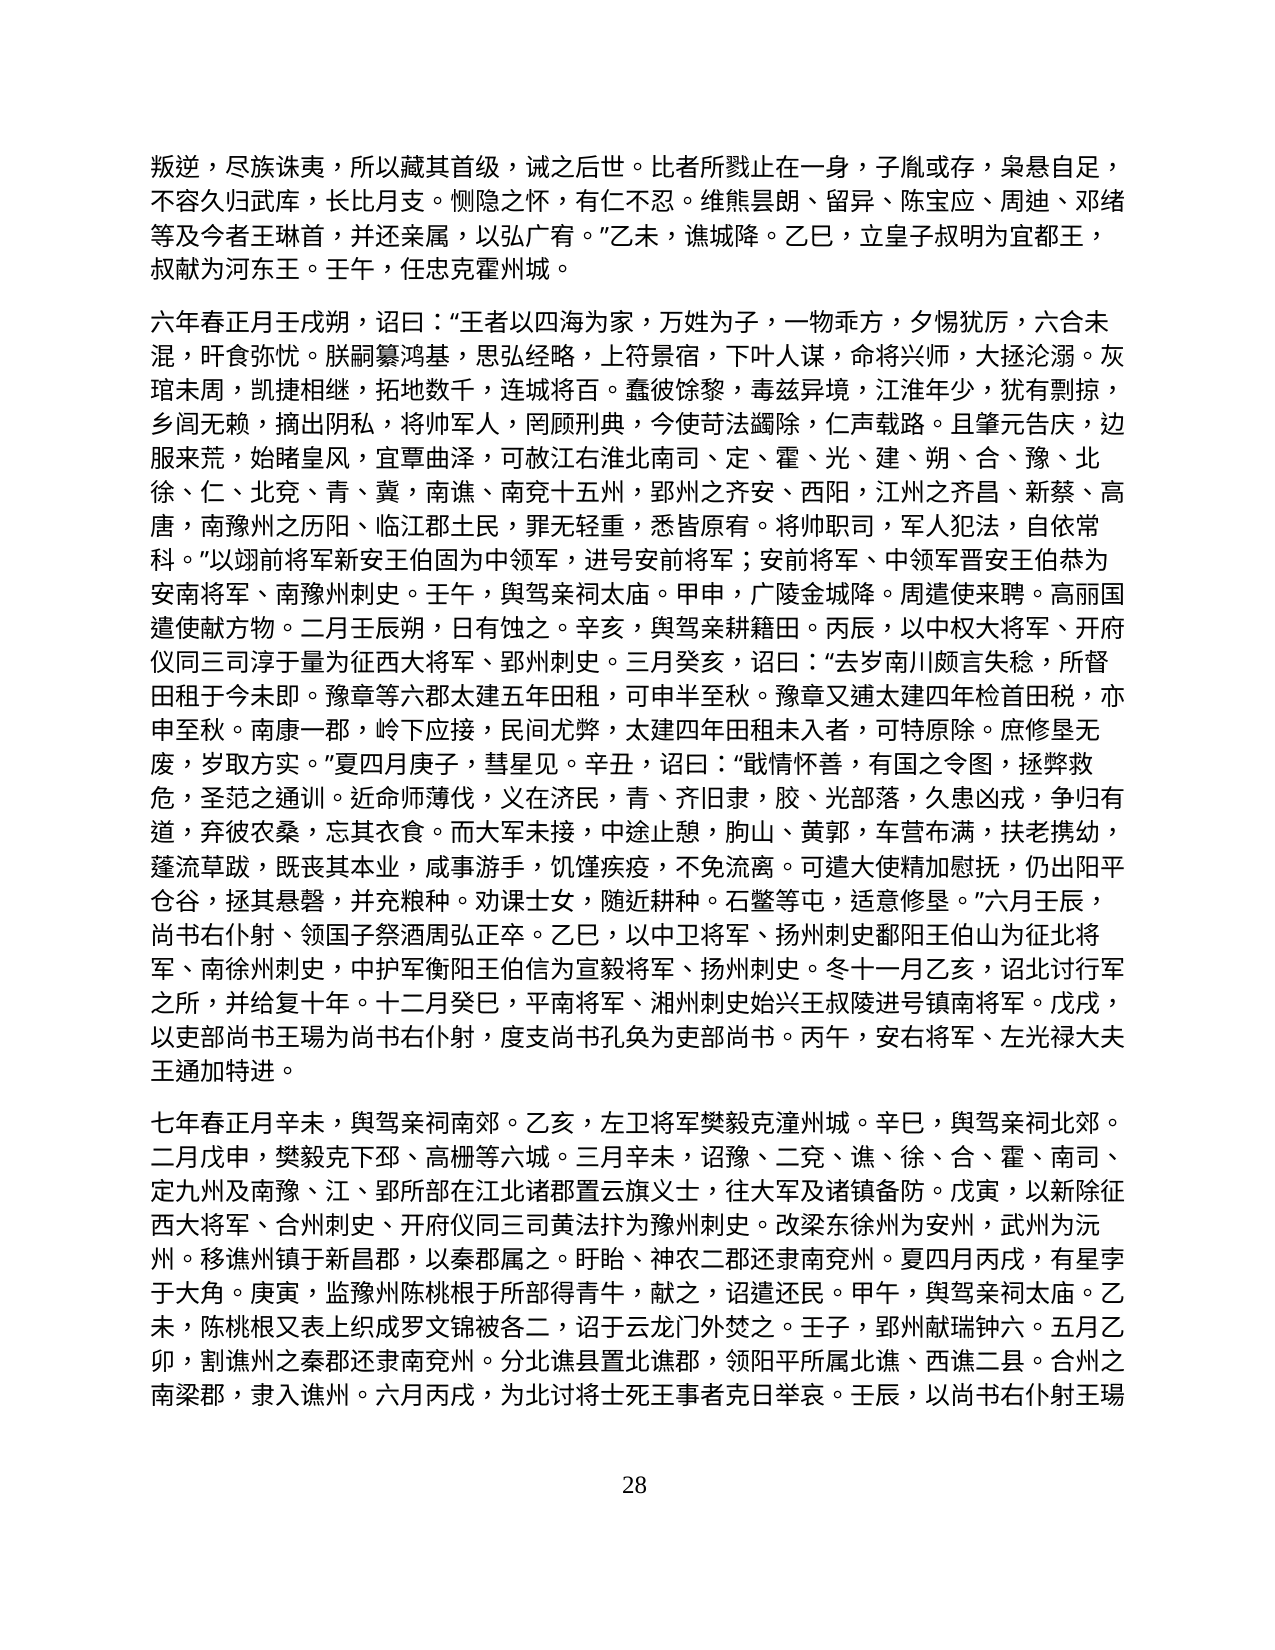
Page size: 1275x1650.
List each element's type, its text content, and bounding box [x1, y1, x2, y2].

text 叛逆，尽族诛夷，所以藏其首级，诫之后世。比者所戮止在一身，子胤或存，枭悬自足，不容久归武库，长比月支。恻隐之怀，有仁不忍。维熊昙朗、留异、陈宝应、周迪、邓绪等及今者王琳首，并还亲属，以弘广宥。”乙未，谯城降。乙巳，立皇子叔明为宜都王，叔献为河东王。壬午，任忠克霍州城。 [150, 150, 1125, 286]
text 七年春正月辛未，舆驾亲祠南郊。乙亥，左卫将军樊毅克潼州城。辛巳，舆驾亲祠北郊。二月戊申，樊毅克下邳、高栅等六城。三月辛未，诏豫、二兗、谯、徐、合、霍、南司、定九州及南豫、江、郢所部在江北诸郡置云旗义士，往大军及诸镇备防。戊寅，以新除征西大将军、合州刺史、开府仪同三司黄法抃为豫州刺史。改梁东徐州为安州，武州为沅州。移谯州镇于新昌郡，以秦郡属之。盱眙、神农二郡还隶南兗州。夏四月丙戌，有星孛于大角。庚寅，监豫州陈桃根于所部得青牛，献之，诏遣还民。甲午，舆驾亲祠太庙。乙未，陈桃根又表上织成罗文锦被各二，诏于云龙门外焚之。壬子，郢州献瑞钟六。五月乙卯，割谯州之秦郡还隶南兗州。分北谯县置北谯郡，领阳平所属北谯、西谯二县。合州之南梁郡，隶入谯州。六月丙戌，为北讨将士死王事者克日举哀。壬辰，以尚书右仆射王瑒 [150, 1106, 1125, 1412]
text 六年春正月壬戌朔，诏曰：“王者以四海为家，万姓为子，一物乖方，夕惕犹厉，六合未混，旰食弥忧。朕嗣纂鸿基，思弘经略，上符景宿，下叶人谋，命将兴师，大拯沦溺。灰琯未周，凯捷相继，拓地数千，连城将百。蠢彼馀黎，毒兹异境，江淮年少，犹有剽掠，乡闾无赖，摘出阴私，将帅军人，罔顾刑典，今使苛法蠲除，仁声载路。且肇元告庆，边服来荒，始睹皇风，宜覃曲泽，可赦江右淮北南司、定、霍、光、建、朔、合、豫、北徐、仁、北兗、青、冀，南谯、南兗十五州，郢州之齐安、西阳，江州之齐昌、新蔡、高唐，南豫州之历阳、临江郡土民，罪无轻重，悉皆原宥。将帅职司，军人犯法，自依常科。”以翊前将军新安王伯固为中领军，进号安前将军；安前将军、中领军晋安王伯恭为安南将军、南豫州刺史。壬午，舆驾亲祠太庙。甲申，广陵金城降。周遣使来聘。高丽国遣使献方物。二月壬辰朔，日有蚀之。辛亥，舆驾亲耕籍田。丙辰，以中权大将军、开府仪同三司淳于量为征西大将军、郢州刺史。三月癸亥，诏曰：“去岁南川颇言失稔，所督田租于今未即。豫章等六郡太建五年田租，可申半至秋。豫章又逋太建四年检首田税，亦申至秋。南康一郡，岭下应接，民间尤弊，太建四年田租未入者，可特原除。庶修垦无废，岁取方实。”夏四月庚子，彗星见。辛丑，诏曰：“戢情怀善，有国之令图，拯弊救危，圣范之通训。近命师薄伐，义在济民，青、齐旧隶，胶、光部落，久患凶戎，争归有道，弃彼农桑，忘其衣食。而大军未接，中途止憩，朐山、黄郭，车营布满，扶老携幼，蓬流草跋，既丧其本业，咸事游手，饥馑疾疫，不免流离。可遣大使精加慰抚，仍出阳平仓谷，拯其悬磬，并充粮种。劝课士女，随近耕种。石鳖等屯，适意修垦。”六月壬辰，尚书右仆射、领国子祭酒周弘正卒。乙巳，以中卫将军、扬州刺史鄱阳王伯山为征北将军、南徐州刺史，中护军衡阳王伯信为宣毅将军、扬州刺史。冬十一月乙亥，诏北讨行军之所，并给复十年。十二月癸巳，平南将军、湘州刺史始兴王叔陵进号镇南将军。戊戌，以吏部尚书王瑒为尚书右仆射，度支尚书孔奂为吏部尚书。丙午，安右将军、左光禄大夫王通加特进。 [150, 304, 1125, 1088]
